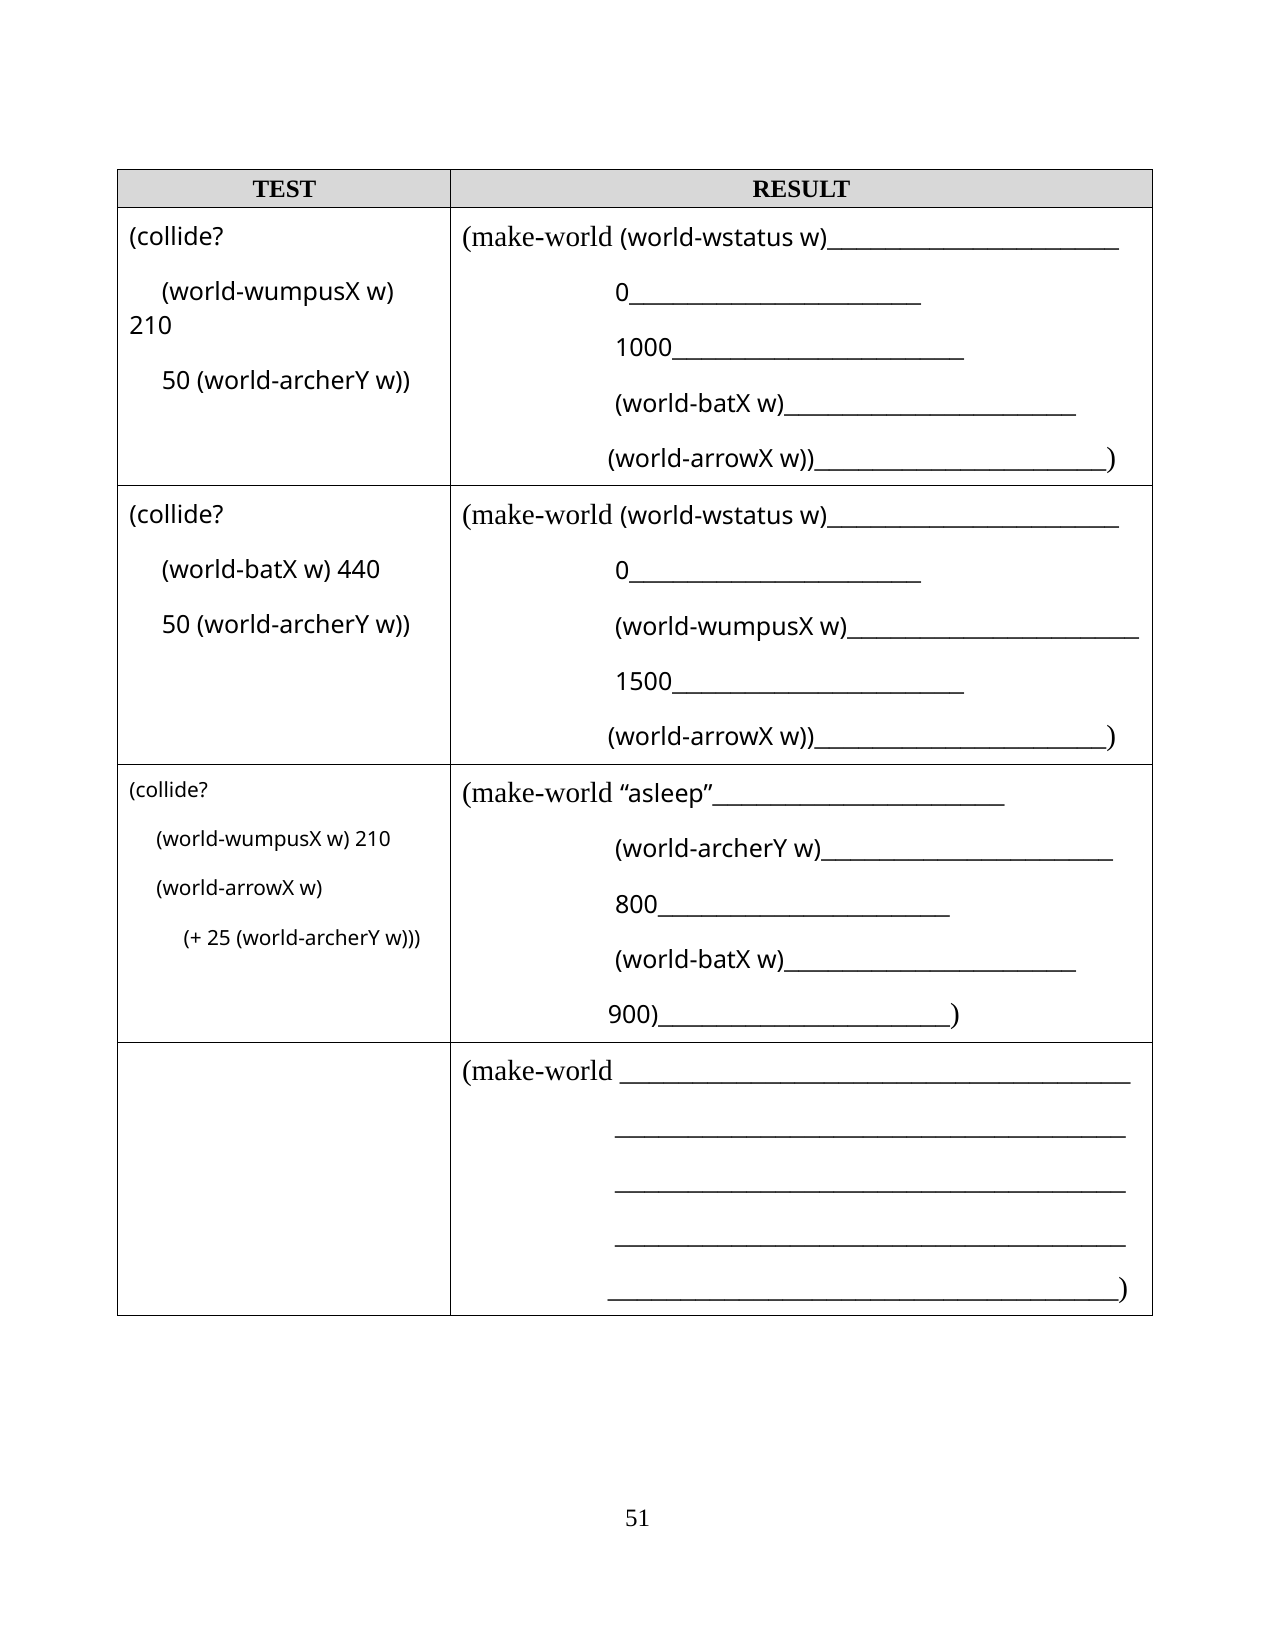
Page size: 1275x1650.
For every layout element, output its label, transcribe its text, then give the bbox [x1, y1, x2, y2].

table_header RESULT [451, 170, 1152, 207]
table_header TEST [118, 170, 450, 207]
table_cell (make-world “asleep”____________________ (world-archerY w)____________________ 800____________________ (world-batX w)____________________ 900)____________________) [451, 765, 1152, 1042]
table_cell (collide? (world-batX w) 440 50 (world-archerY w)) [118, 486, 450, 763]
table_cell (collide? (world-wumpusX w) 210 50 (world-archerY w)) [118, 208, 450, 485]
table_cell [118, 1043, 450, 1314]
table_cell (make-world (world-wstatus w)____________________ 0____________________ 1000____________________ (world-batX w)____________________ (world-arrowX w))____________________) [451, 208, 1152, 485]
table_cell (make-world ___________________________________ ___________________________________ ___________________________________ ___________________________________ ___________________________________) [451, 1043, 1152, 1314]
table_cell (make-world (world-wstatus w)____________________ 0____________________ (world-wumpusX w)____________________ 1500____________________ (world-arrowX w))____________________) [451, 486, 1152, 763]
table_cell (collide? (world-wumpusX w) 210 (world-arrowX w) (+ 25 (world-archerY w))) [118, 765, 450, 1042]
